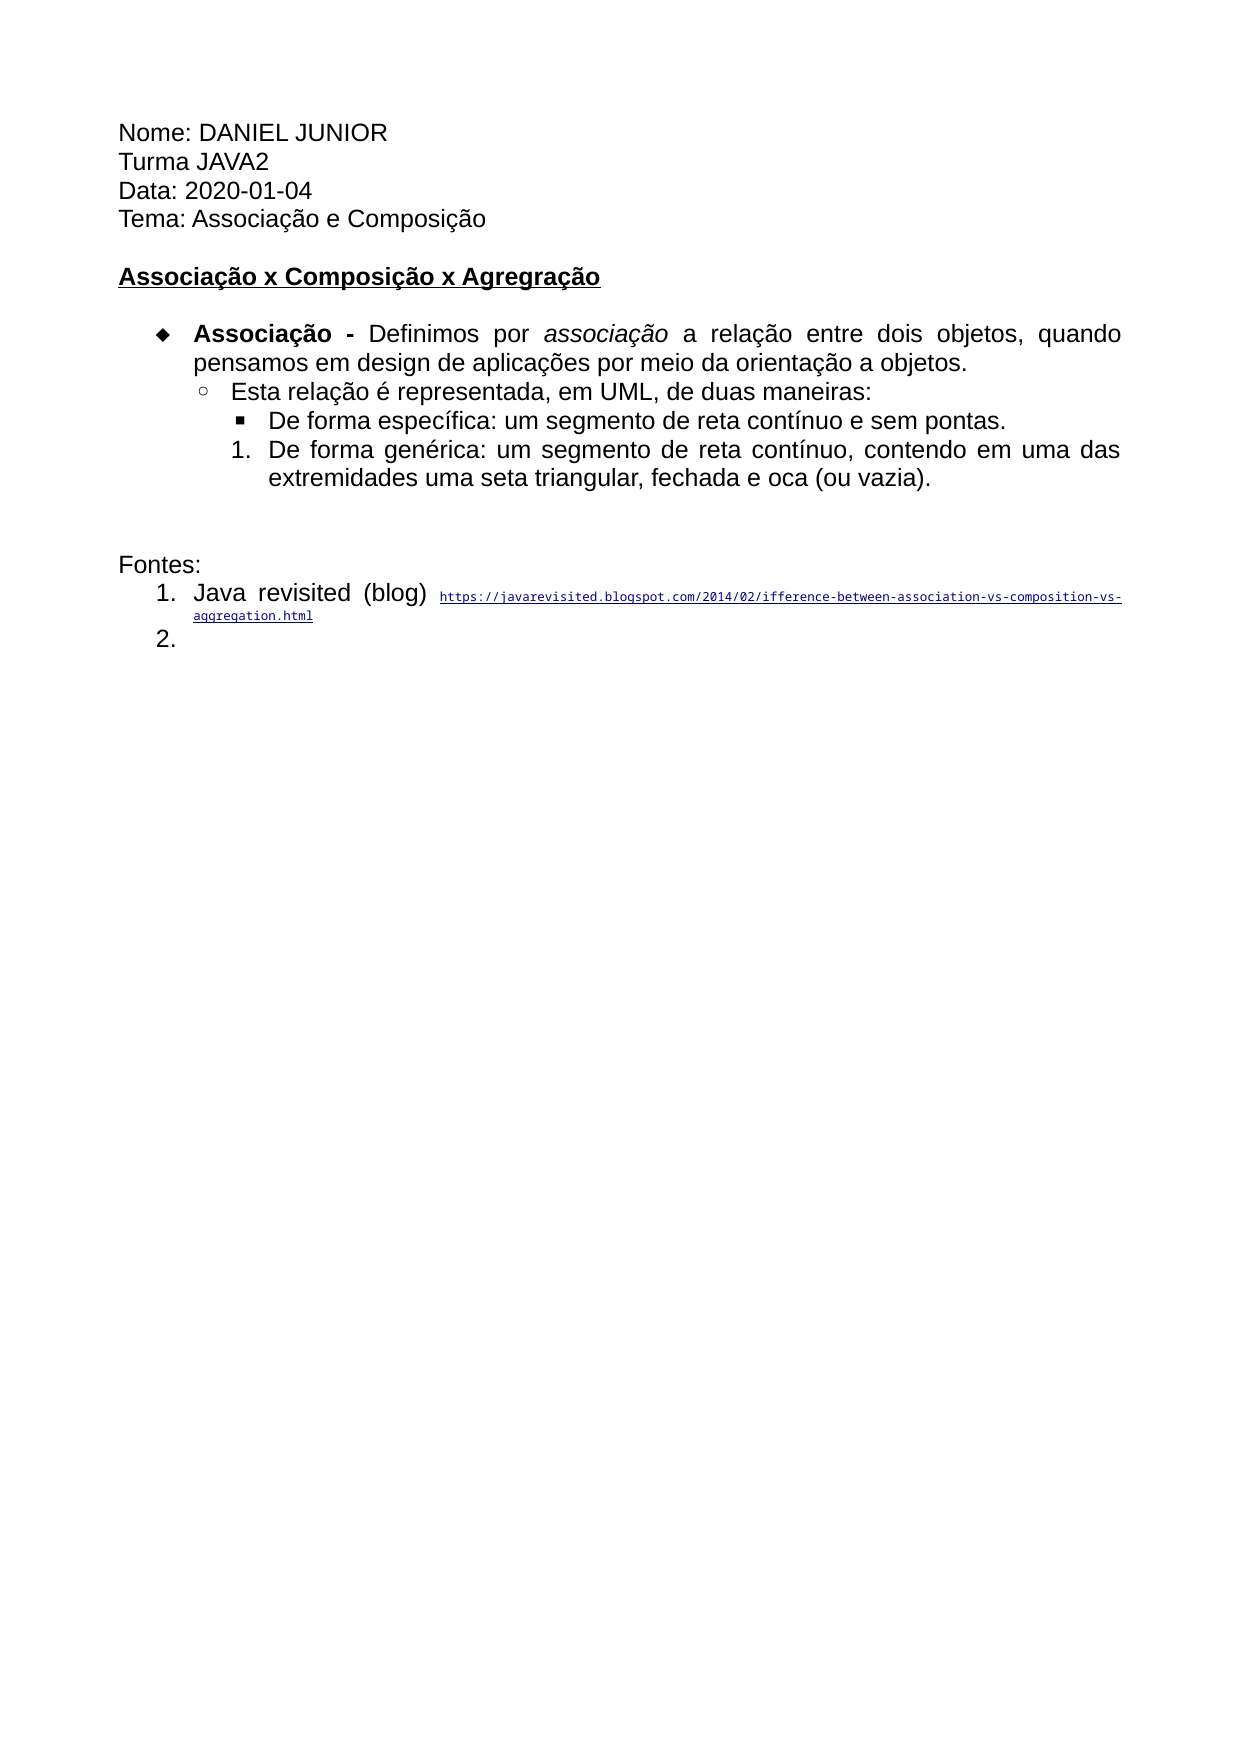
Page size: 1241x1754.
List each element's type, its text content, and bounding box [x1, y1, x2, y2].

text Associação x Composição x Agregração [118, 262, 1122, 291]
text Tema: Associação e Composição [118, 204, 1122, 233]
text Data: 2020-01-04 [118, 176, 1122, 204]
list Esta relação é representada, em UML, de duas maneiras: [193, 377, 1122, 406]
text Nome: DANIEL JUNIOR [118, 118, 1122, 147]
list Java revisited (blog) https://javarevisited.blogspot.com/2014/02/ifference-between-association-vs-composition-vs-aggregation.html [156, 578, 1122, 624]
list De forma genérica: um segmento de reta contínuo, contendo em uma das extremidades uma seta triangular, fechada e oca (ou vazia). [231, 435, 1122, 492]
list De forma específica: um segmento de reta contínuo e sem pontas. [231, 406, 1122, 435]
list Associação - Definimos por associação a relação entre dois objetos, quando pensamos em design de aplicações por meio da orientação a objetos. [156, 319, 1122, 377]
text Turma JAVA2 [118, 147, 1122, 176]
text Fontes: [118, 550, 1122, 578]
